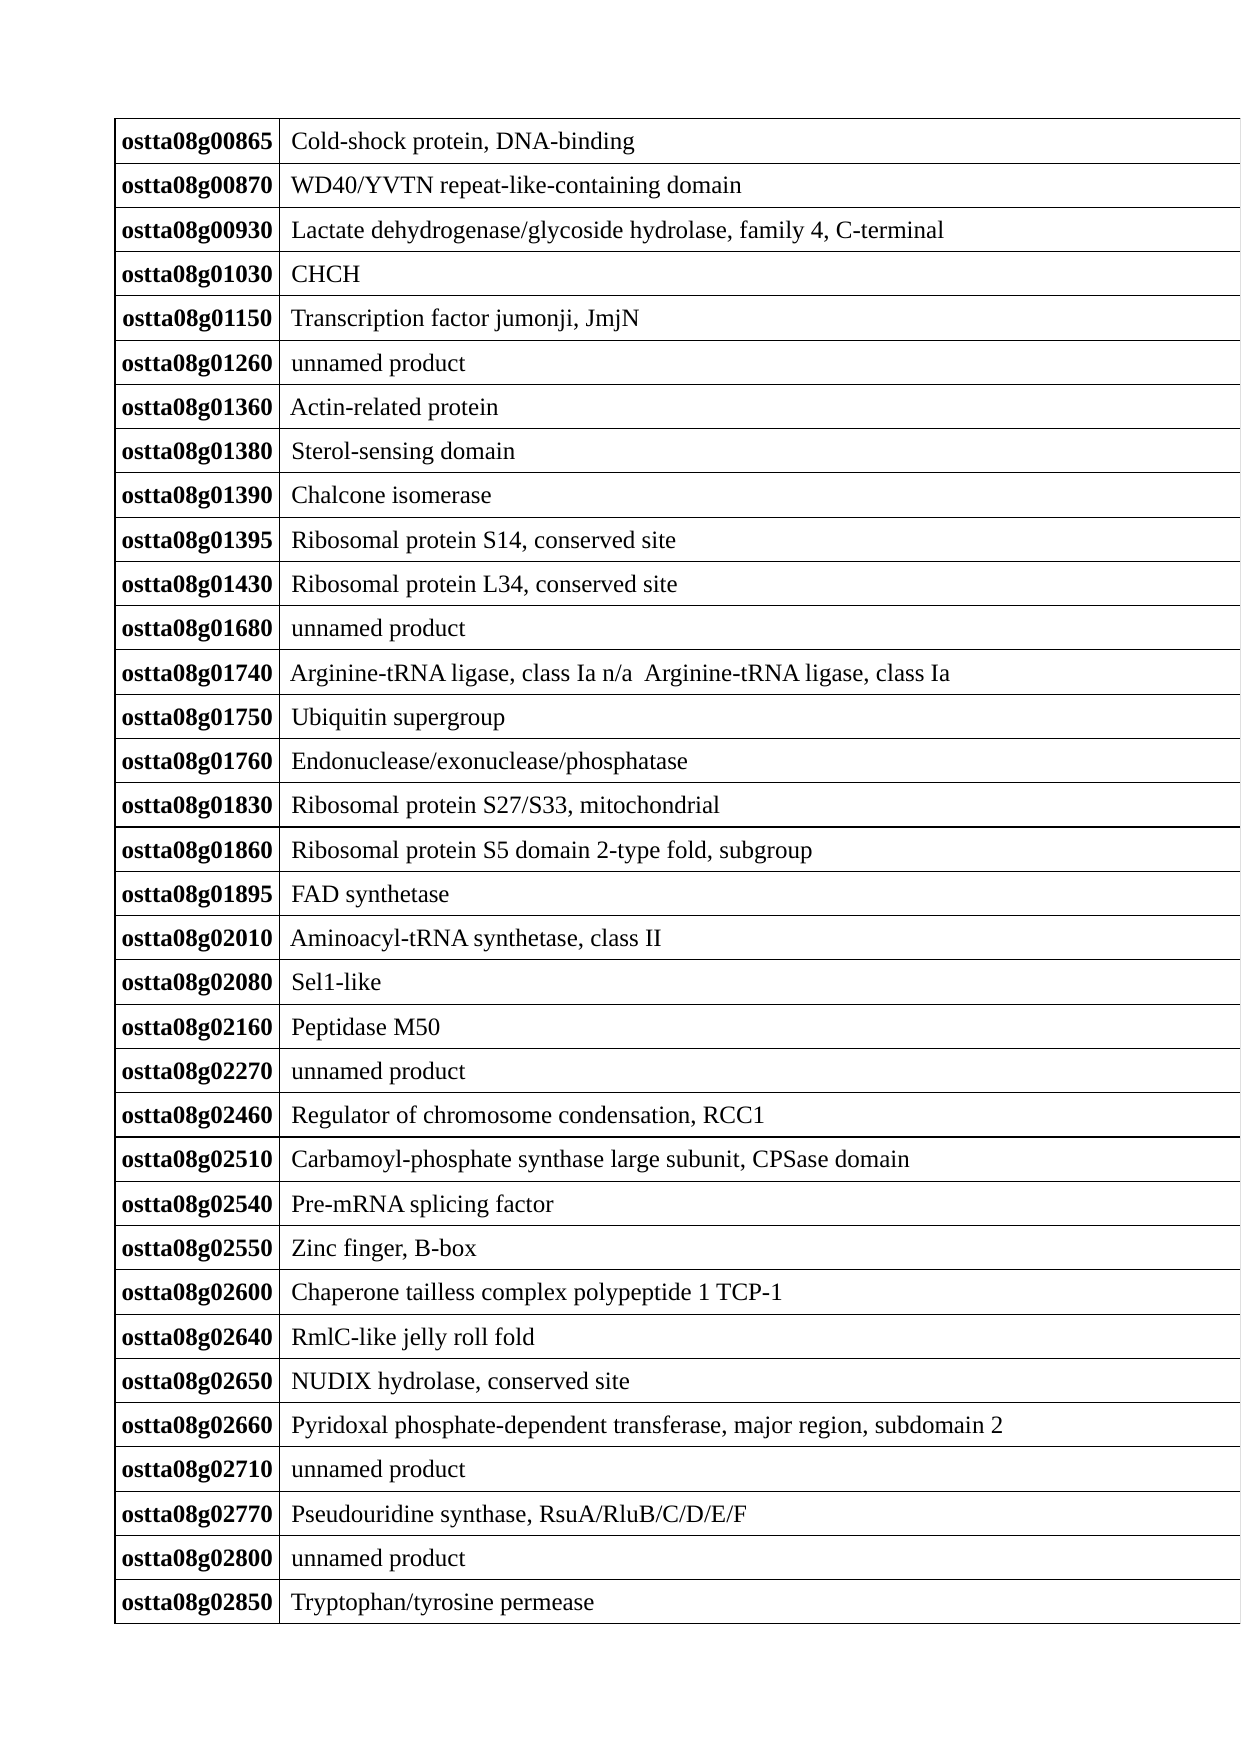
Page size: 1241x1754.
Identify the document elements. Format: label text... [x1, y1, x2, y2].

table_cell Peptidase M50 [280, 1005, 1240, 1048]
table_cell Regulator of chromosome condensation, RCC1 [280, 1093, 1240, 1136]
table_cell ostta08g02550 [116, 1226, 279, 1269]
table_cell ostta08g01760 [116, 739, 279, 782]
table_cell Transcription factor jumonji, JmjN [280, 296, 1240, 339]
table_cell Chaperone tailless complex polypeptide 1 TCP-1 [280, 1270, 1240, 1313]
table_cell ostta08g02800 [116, 1536, 279, 1579]
table_cell ostta08g02010 [116, 916, 279, 959]
table_cell ostta08g02080 [116, 960, 279, 1003]
table_cell ostta08g02850 [116, 1580, 279, 1623]
table_cell ostta08g02510 [116, 1138, 279, 1181]
table_cell Carbamoyl-phosphate synthase large subunit, CPSase domain [280, 1138, 1240, 1181]
table_cell ostta08g01860 [116, 828, 279, 871]
table_cell ostta08g00870 [116, 164, 279, 207]
table_cell ostta08g01740 [116, 650, 279, 694]
table_cell ostta08g02540 [116, 1182, 279, 1225]
table_cell Ubiquitin supergroup [280, 695, 1240, 738]
table_cell Cold-shock protein, DNA-binding [280, 119, 1240, 162]
table_cell ostta08g00865 [116, 119, 279, 162]
table_cell ostta08g01380 [116, 429, 279, 472]
table_cell ostta08g02640 [116, 1315, 279, 1358]
table_cell ostta08g02160 [116, 1005, 279, 1048]
table_cell Ribosomal protein L34, conserved site [280, 562, 1240, 605]
table_cell Sel1-like [280, 960, 1240, 1003]
table_cell Ribosomal protein S14, conserved site [280, 518, 1240, 561]
table_cell unnamed product [280, 1049, 1240, 1092]
table_cell FAD synthetase [280, 872, 1240, 915]
table_cell ostta08g01260 [116, 341, 279, 384]
table_cell ostta08g01395 [116, 518, 279, 561]
table_cell Ribosomal protein S5 domain 2-type fold, subgroup [280, 828, 1240, 871]
table_cell ostta08g01430 [116, 562, 279, 605]
table_cell ostta08g02460 [116, 1093, 279, 1136]
table_cell ostta08g01030 [116, 252, 279, 295]
table_cell ostta08g01750 [116, 695, 279, 738]
table_cell Lactate dehydrogenase/glycoside hydrolase, family 4, C-terminal [280, 208, 1240, 251]
table_cell ostta08g01830 [116, 783, 279, 826]
table_cell ostta08g02650 [116, 1359, 279, 1402]
table_cell unnamed product [280, 1536, 1240, 1579]
table_cell CHCH [280, 252, 1240, 295]
table_cell Ribosomal protein S27/S33, mitochondrial [280, 783, 1240, 826]
table_cell Aminoacyl-tRNA synthetase, class II [280, 916, 1240, 959]
table_cell Pseudouridine synthase, RsuA/RluB/C/D/E/F [280, 1492, 1240, 1535]
table_cell RmlC-like jelly roll fold [280, 1315, 1240, 1358]
table_cell NUDIX hydrolase, conserved site [280, 1359, 1240, 1402]
table_cell ostta08g02660 [116, 1403, 279, 1446]
table_cell unnamed product [280, 1447, 1240, 1491]
table_cell ostta08g01390 [116, 473, 279, 517]
table_cell Sterol-sensing domain [280, 429, 1240, 472]
table_cell WD40/YVTN repeat-like-containing domain [280, 164, 1240, 207]
table_cell ostta08g02270 [116, 1049, 279, 1092]
table_cell ostta08g02600 [116, 1270, 279, 1313]
table_cell Arginine-tRNA ligase, class Ia n/a Arginine-tRNA ligase, class Ia [280, 650, 1240, 694]
table_cell Actin-related protein [280, 385, 1240, 428]
table_cell ostta08g00930 [116, 208, 279, 251]
table_cell ostta08g01895 [116, 872, 279, 915]
table_cell Zinc finger, B-box [280, 1226, 1240, 1269]
table_cell unnamed product [280, 606, 1240, 649]
table_cell Pyridoxal phosphate-dependent transferase, major region, subdomain 2 [280, 1403, 1240, 1446]
table_cell Endonuclease/exonuclease/phosphatase [280, 739, 1240, 782]
table_cell ostta08g02770 [116, 1492, 279, 1535]
table_cell unnamed product [280, 341, 1240, 384]
table_cell ostta08g01680 [116, 606, 279, 649]
table_cell Pre-mRNA splicing factor [280, 1182, 1240, 1225]
table_cell ostta08g01360 [116, 385, 279, 428]
table_cell Chalcone isomerase [280, 473, 1240, 517]
table_cell Tryptophan/tyrosine permease [280, 1580, 1240, 1623]
table_cell ostta08g01150 [116, 296, 279, 339]
table_cell ostta08g02710 [116, 1447, 279, 1491]
